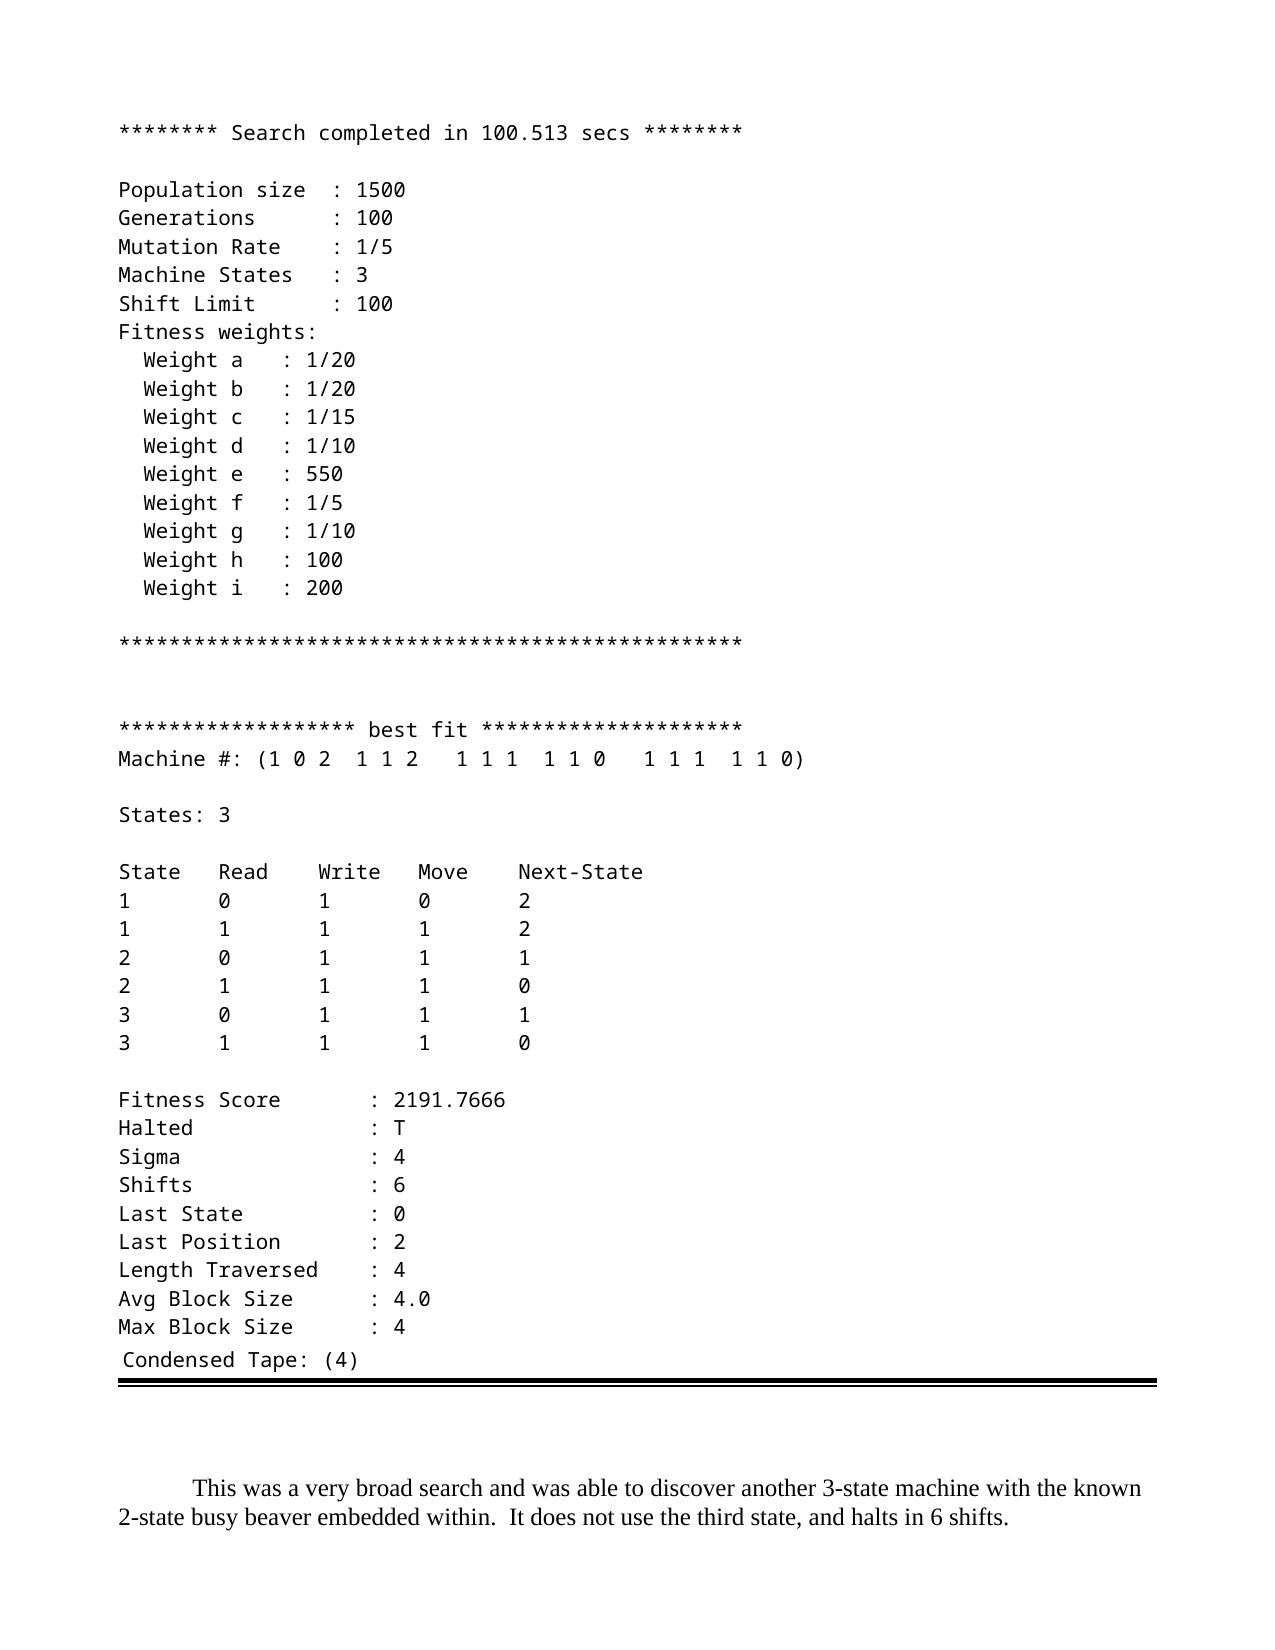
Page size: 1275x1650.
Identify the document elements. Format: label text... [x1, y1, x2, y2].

text State Read Write Move Next-State [118, 857, 1157, 886]
text Machine #: (1 0 2 1 1 2 1 1 1 1 1 0 1 1 1 1 1 0) [118, 744, 1157, 772]
text Sigma : 4 [118, 1142, 1157, 1170]
text ************************************************** [118, 630, 1157, 658]
text Shifts : 6 [118, 1170, 1157, 1199]
text Mutation Rate : 1/5 [118, 232, 1157, 260]
text States: 3 [118, 801, 1157, 829]
text 2 1 1 1 0 [118, 971, 1157, 1000]
text Last Position : 2 [118, 1227, 1157, 1256]
text 1 0 1 0 2 [118, 886, 1157, 914]
text Halted : T [118, 1113, 1157, 1142]
text Generations : 100 [118, 203, 1157, 232]
text Shift Limit : 100 [118, 289, 1157, 317]
text Weight f : 1/5 [118, 488, 1157, 516]
text 3 0 1 1 1 [118, 1000, 1157, 1028]
text This was a very broad search and was able to discover another 3-state machine with the known 2-state busy beaver embedded within. It does not use the third state, and halts in 6 shifts. [118, 1473, 1157, 1531]
text Last State : 0 [118, 1199, 1157, 1227]
text 2 0 1 1 1 [118, 943, 1157, 971]
text 3 1 1 1 0 [118, 1028, 1157, 1057]
text 1 1 1 1 2 [118, 914, 1157, 943]
text Condensed Tape: (4) [118, 1341, 1157, 1378]
text Weight d : 1/10 [118, 431, 1157, 459]
text Machine States : 3 [118, 260, 1157, 289]
text Avg Block Size : 4.0 [118, 1284, 1157, 1312]
text Weight i : 200 [118, 573, 1157, 602]
text Weight b : 1/20 [118, 374, 1157, 402]
text ******** Search completed in 100.513 secs ******** [118, 118, 1157, 147]
text Weight h : 100 [118, 545, 1157, 573]
text Population size : 1500 [118, 175, 1157, 203]
text Weight g : 1/10 [118, 516, 1157, 545]
text Weight a : 1/20 [118, 346, 1157, 374]
text Fitness weights: [118, 317, 1157, 346]
text Fitness Score : 2191.7666 [118, 1085, 1157, 1113]
text Weight e : 550 [118, 459, 1157, 488]
text Max Block Size : 4 [118, 1312, 1157, 1341]
text ******************* best fit ********************* [118, 715, 1157, 744]
text Weight c : 1/15 [118, 402, 1157, 431]
text Length Traversed : 4 [118, 1256, 1157, 1284]
